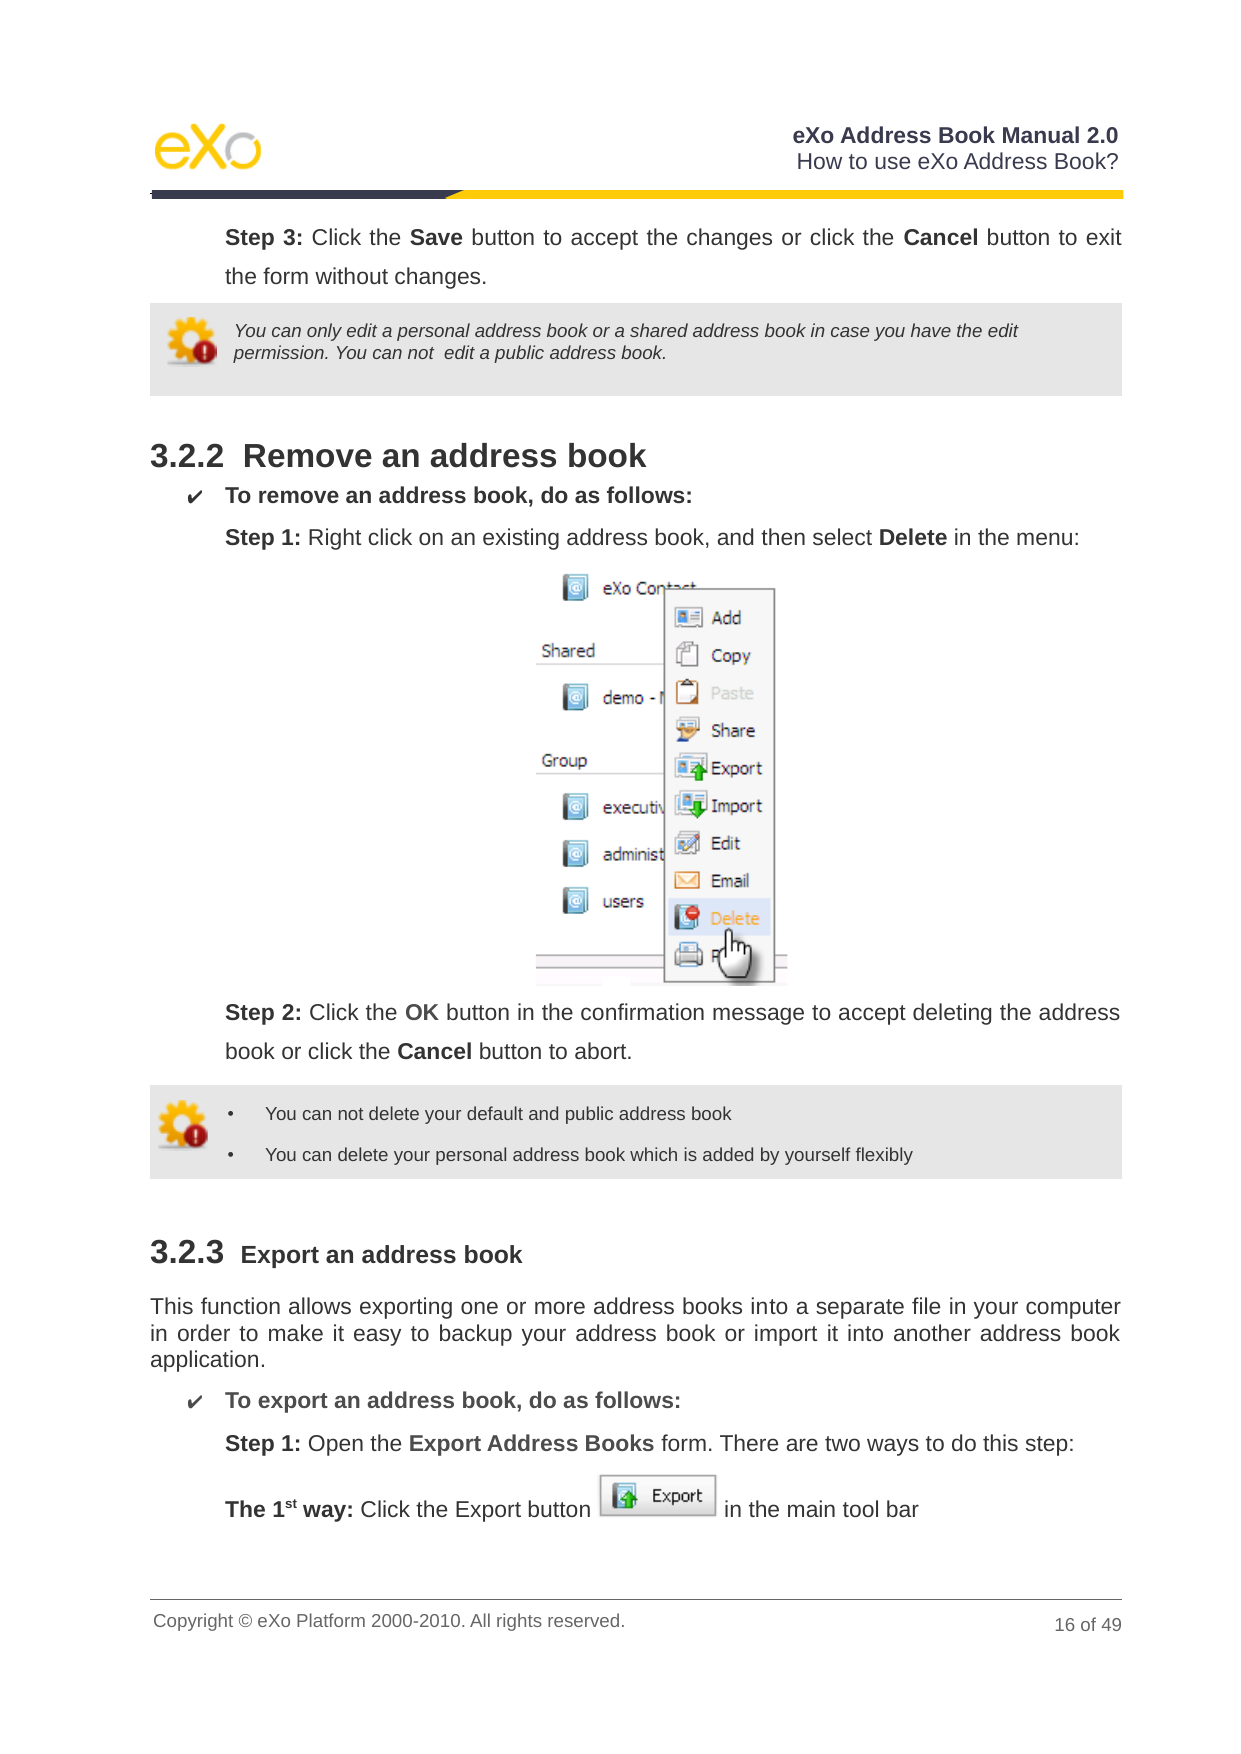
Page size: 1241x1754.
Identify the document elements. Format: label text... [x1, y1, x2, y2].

picture [597, 1472, 718, 1518]
table_header You can not delete your default and public address book You can delete your personal address book which is added by yourself flexibly [184, 1085, 1122, 1179]
picture [167, 317, 217, 367]
text This function allows exporting one or more address books into a separate file in your computer in order to make it easy to backup your address book or import it into another address book application. [150, 1293, 1122, 1372]
table_header [150, 303, 228, 396]
list Step 3: Click the Save button to accept the changes or click the Cancel button to exit the form without changes. [187, 223, 1122, 289]
list To export an address book, do as follows: [187, 1387, 1122, 1414]
list Step 2: Click the OK button in the confirmation message to accept deleting the address book or click the Cancel button to abort. [187, 579, 1122, 1065]
list Step 1: Open the Export Address Books form. There are two ways to do this step: [187, 1430, 1122, 1456]
list To remove an address book, do as follows: [187, 482, 1122, 508]
table_header You can only edit a personal address book or a shared address book in case you have the edit permission. You can not edit a public address book. [228, 303, 1122, 396]
table_header [150, 1085, 184, 1179]
list Step 1: Right click on an existing address book, and then select Delete in the menu: [187, 524, 1122, 551]
list The 1st way: Click the Export button in the main tool bar [187, 1472, 1122, 1523]
subtitle Remove an address book [150, 436, 1122, 474]
picture [157, 1100, 208, 1151]
picture [535, 565, 788, 986]
picture [155, 123, 262, 170]
picture [151, 190, 1124, 199]
subtitle Export an address book [150, 1232, 1122, 1271]
